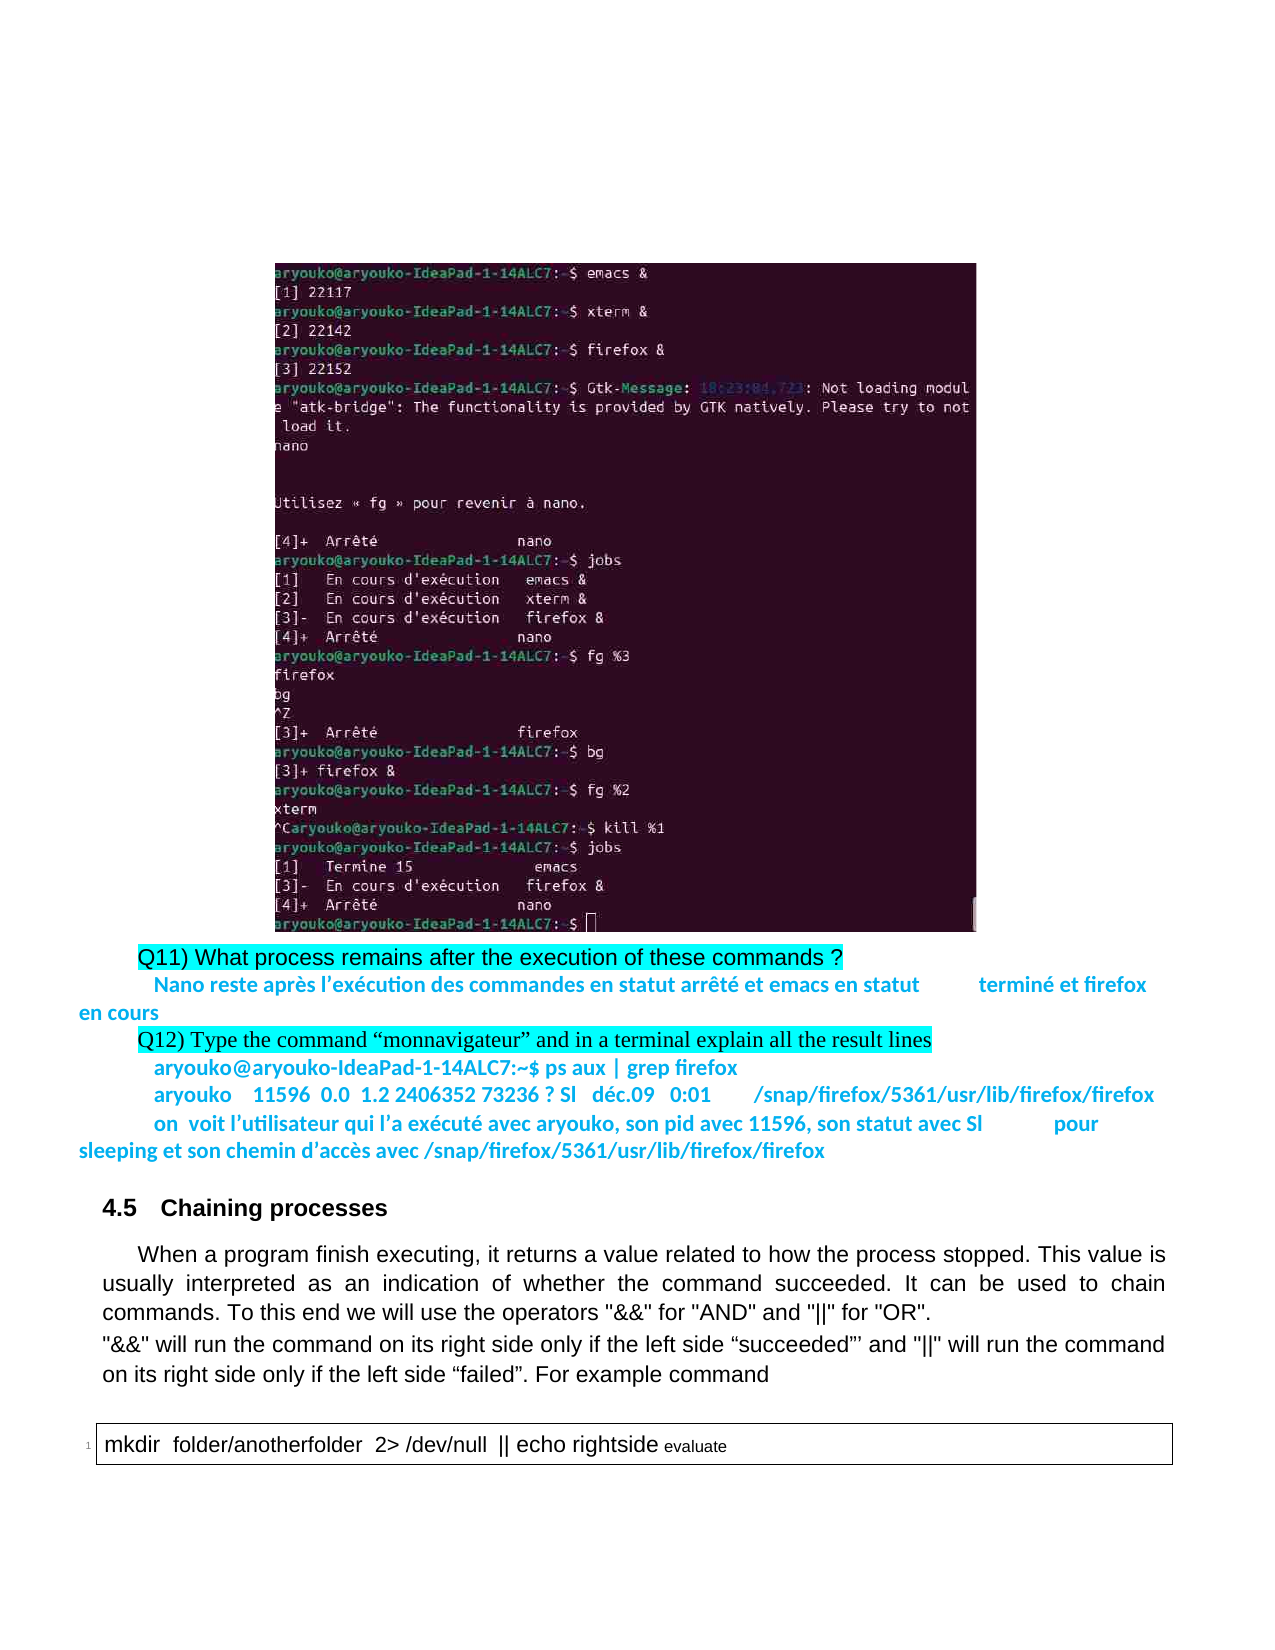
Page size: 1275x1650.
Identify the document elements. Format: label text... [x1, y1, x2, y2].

text Q11) What process remains after the execution of these commands ? [137, 944, 1173, 970]
text Q12) Type the command “monnavigateur” and in a terminal explain all the result lines [137, 1026, 1173, 1053]
text 1 [85, 1440, 92, 1452]
picture [275, 263, 977, 932]
text aryouko 11596 0.0 1.2 2406352 73236 ? Sl déc.09 0:01 /snap/firefox/5361/usr/lib/firefox/firefox on voit l’utilisateur qui l’a exécuté avec aryouko, son pid avec 11596, son statut avec Sl pour sleeping et son chemin d’accès avec /snap/firefox/5361/usr/lib/firefox/firefox [78, 1081, 1173, 1165]
text aryouko@aryouko-IdeaPad-1-14ALC7:~$ ps aux | grep firefox [78, 1053, 1173, 1081]
text When a program finish executing, it returns a value related to how the process stopped. This value is usually interpreted as an indication of whether the command succeeded. It can be used to chain commands. To this end we will use the operators "&&" for "AND" and "||" for "OR". [102, 1241, 1167, 1325]
text 4.5 Chaining processes [102, 1193, 1173, 1221]
text Nano reste après l’exécution des commandes en statut arrêté et emacs en statut terminé et firefox en cours [78, 970, 1173, 1026]
text mkdir folder/anotherfolder 2> /dev/null || echo rightside evaluate [104, 1431, 1172, 1458]
text "&&" will run the command on its right side only if the left side “succeeded”’ and "||" will run the command on its right side only if the left side “failed”. For example command [102, 1331, 1167, 1387]
